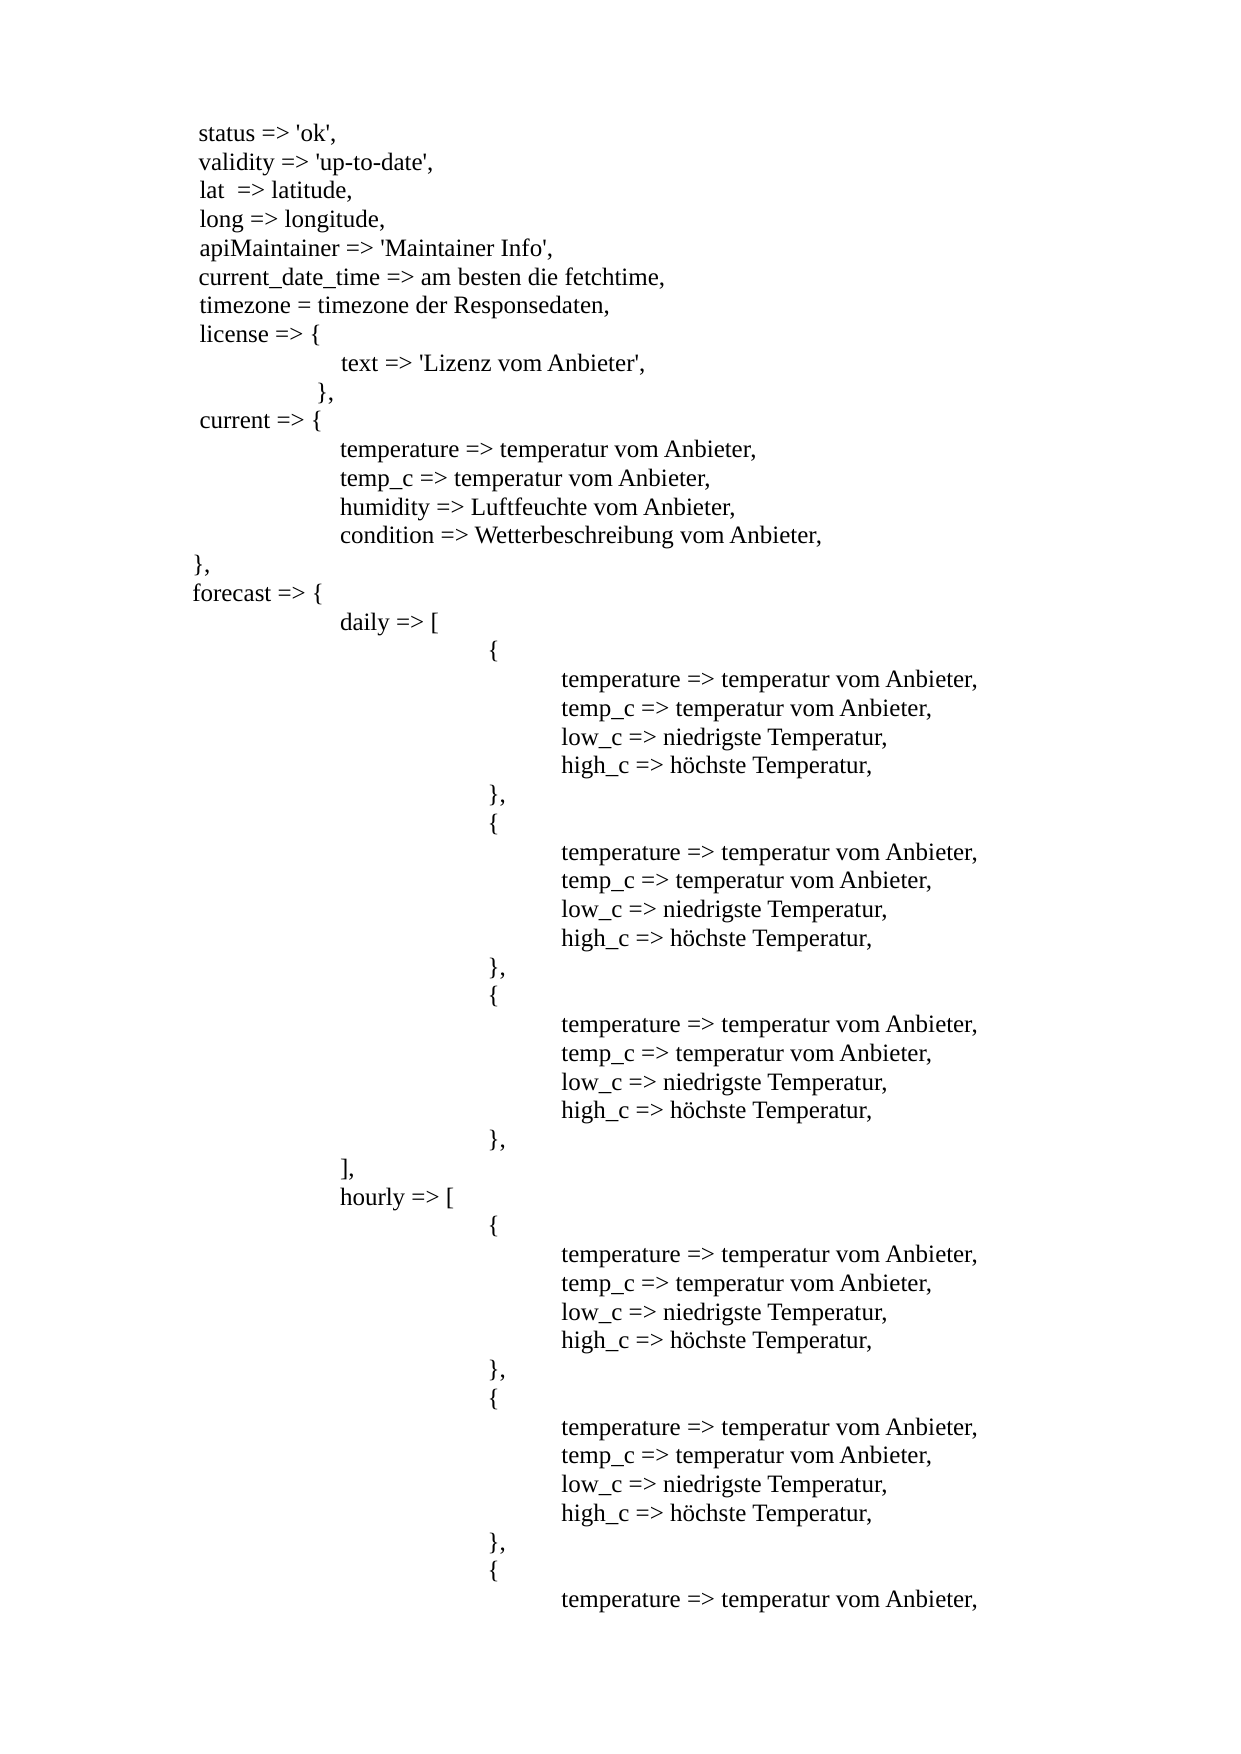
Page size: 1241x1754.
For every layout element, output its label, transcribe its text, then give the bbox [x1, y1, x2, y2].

text temp_c => temperatur vom Anbieter, [118, 1441, 1122, 1469]
text low_c => niedrigste Temperatur, [118, 1297, 1122, 1326]
text high_c => höchste Temperatur, [118, 923, 1122, 952]
text temp_c => temperatur vom Anbieter, [118, 1268, 1122, 1297]
text { [118, 636, 1122, 664]
text temp_c => temperatur vom Anbieter, [118, 1038, 1122, 1067]
text long => longitude, [118, 204, 1122, 233]
text current => { [118, 406, 1122, 434]
text lat => latitude, [118, 176, 1122, 204]
text temperature => temperatur vom Anbieter, [118, 1584, 1122, 1613]
text high_c => höchste Temperatur, [118, 1326, 1122, 1354]
text high_c => höchste Temperatur, [118, 751, 1122, 779]
text { [118, 1383, 1122, 1412]
text low_c => niedrigste Temperatur, [118, 894, 1122, 923]
text temp_c => temperatur vom Anbieter, [118, 693, 1122, 722]
text timezone = timezone der Responsedaten, [118, 291, 1122, 319]
text low_c => niedrigste Temperatur, [118, 1067, 1122, 1096]
text temperature => temperatur vom Anbieter, [118, 1009, 1122, 1038]
text { [118, 981, 1122, 1009]
text validity => 'up-to-date', [118, 147, 1122, 176]
text }, [118, 549, 1122, 578]
text }, [118, 1527, 1122, 1556]
text high_c => höchste Temperatur, [118, 1498, 1122, 1527]
text apiMaintainer => 'Maintainer Info', [118, 233, 1122, 262]
text current_date_time => am besten die fetchtime, [118, 262, 1122, 291]
text low_c => niedrigste Temperatur, [118, 722, 1122, 751]
text }, [118, 779, 1122, 808]
text temperature => temperatur vom Anbieter, [118, 1412, 1122, 1441]
text text => 'Lizenz vom Anbieter', [118, 348, 1122, 377]
text license => { [118, 319, 1122, 348]
text { [118, 808, 1122, 837]
text temperature => temperatur vom Anbieter, [118, 837, 1122, 866]
text temp_c => temperatur vom Anbieter, [118, 866, 1122, 894]
text status => 'ok', [118, 118, 1122, 147]
text forecast => { [118, 578, 1122, 607]
text temperature => temperatur vom Anbieter, [118, 434, 1122, 463]
text }, [118, 1354, 1122, 1383]
text low_c => niedrigste Temperatur, [118, 1469, 1122, 1498]
text daily => [ [118, 607, 1122, 636]
text temperature => temperatur vom Anbieter, [118, 1239, 1122, 1268]
text }, [118, 1124, 1122, 1153]
text humidity => Luftfeuchte vom Anbieter, [118, 492, 1122, 521]
text ], [118, 1153, 1122, 1182]
text temperature => temperatur vom Anbieter, [118, 664, 1122, 693]
text hourly => [ [118, 1182, 1122, 1211]
text high_c => höchste Temperatur, [118, 1096, 1122, 1124]
text { [118, 1211, 1122, 1239]
text { [118, 1556, 1122, 1584]
text }, [118, 377, 1122, 406]
text }, [118, 952, 1122, 981]
text condition => Wetterbeschreibung vom Anbieter, [118, 521, 1122, 549]
text temp_c => temperatur vom Anbieter, [118, 463, 1122, 492]
